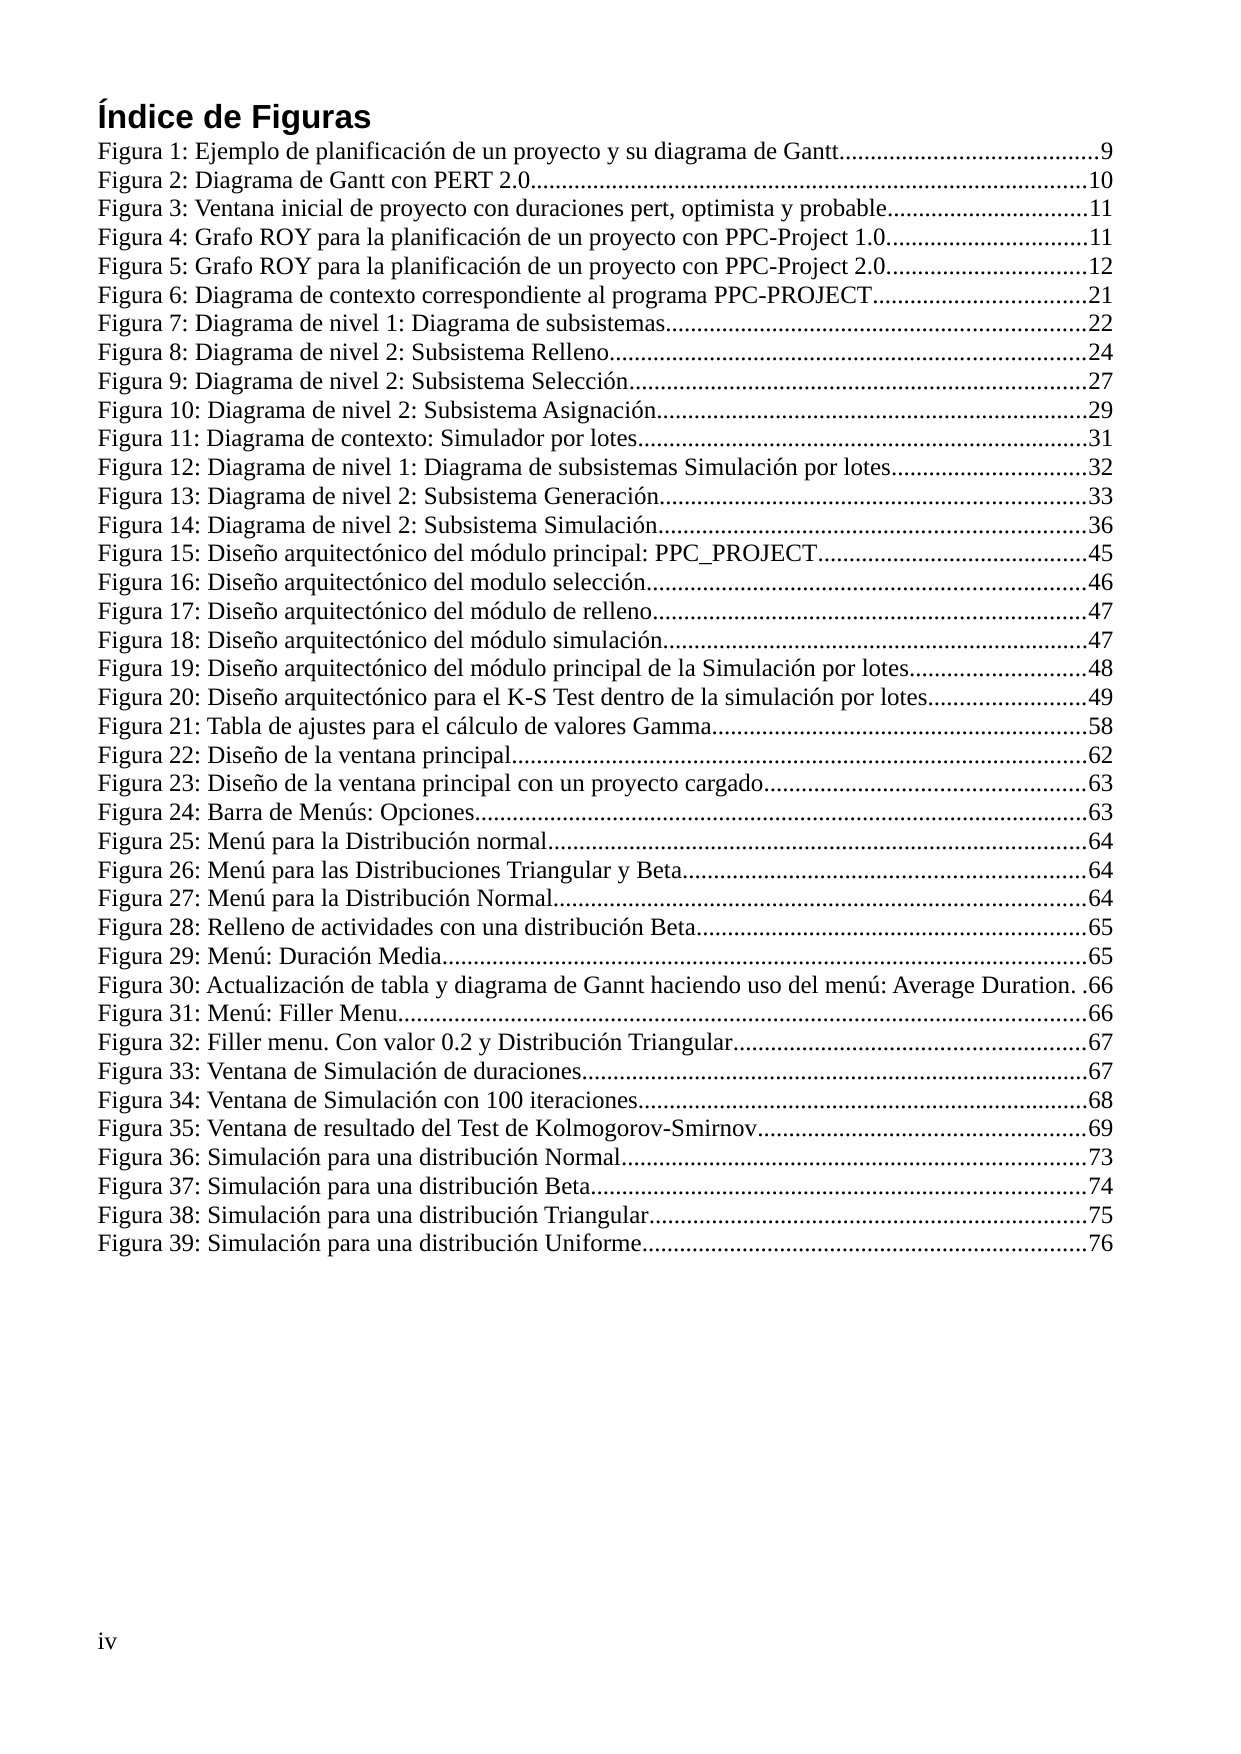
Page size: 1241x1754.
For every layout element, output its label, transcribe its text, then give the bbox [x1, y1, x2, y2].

text Figura 25: Menú para la Distribución normal 64 [97, 826, 1113, 855]
text Figura 39: Simulación para una distribución Uniforme 76 [97, 1228, 1113, 1257]
text Figura 12: Diagrama de nivel 1: Diagrama de subsistemas Simulación por lotes 32 [97, 452, 1113, 481]
text Figura 34: Ventana de Simulación con 100 iteraciones 68 [97, 1085, 1113, 1113]
text Figura 38: Simulación para una distribución Triangular 75 [97, 1200, 1113, 1228]
text Figura 35: Ventana de resultado del Test de Kolmogorov-Smirnov 69 [97, 1113, 1113, 1142]
text Figura 20: Diseño arquitectónico para el K-S Test dentro de la simulación por lotes 49 [97, 682, 1113, 711]
text Figura 36: Simulación para una distribución Normal 73 [97, 1142, 1113, 1171]
text Figura 29: Menú: Duración Media 65 [97, 941, 1113, 970]
text Figura 2: Diagrama de Gantt con PERT 2.0. 10 [97, 165, 1113, 193]
text Figura 18: Diseño arquitectónico del módulo simulación 47 [97, 625, 1113, 653]
text Figura 4: Grafo ROY para la planificación de un proyecto con PPC-Project 1.0. 11 [97, 222, 1113, 251]
text Figura 23: Diseño de la ventana principal con un proyecto cargado 63 [97, 768, 1113, 797]
text Figura 17: Diseño arquitectónico del módulo de relleno 47 [97, 596, 1113, 625]
text Figura 1: Ejemplo de planificación de un proyecto y su diagrama de Gantt. 9 [97, 136, 1113, 165]
subtitle Índice de Figuras [97, 97, 1113, 136]
text Figura 11: Diagrama de contexto: Simulador por lotes 31 [97, 423, 1113, 452]
text Figura 15: Diseño arquitectónico del módulo principal: PPC_PROJECT 45 [97, 538, 1113, 567]
text Figura 37: Simulación para una distribución Beta 74 [97, 1171, 1113, 1200]
text Figura 13: Diagrama de nivel 2: Subsistema Generación 33 [97, 481, 1113, 510]
text Figura 14: Diagrama de nivel 2: Subsistema Simulación 36 [97, 510, 1113, 538]
text Figura 31: Menú: Filler Menu 66 [97, 998, 1113, 1027]
text Figura 27: Menú para la Distribución Normal 64 [97, 883, 1113, 912]
text Figura 19: Diseño arquitectónico del módulo principal de la Simulación por lotes 48 [97, 653, 1113, 682]
text Figura 21: Tabla de ajustes para el cálculo de valores Gamma 58 [97, 711, 1113, 740]
text Figura 28: Relleno de actividades con una distribución Beta 65 [97, 912, 1113, 941]
text Figura 9: Diagrama de nivel 2: Subsistema Selección 27 [97, 366, 1113, 395]
text Figura 24: Barra de Menús: Opciones 63 [97, 797, 1113, 826]
text Figura 8: Diagrama de nivel 2: Subsistema Relleno 24 [97, 337, 1113, 366]
text Figura 30: Actualización de tabla y diagrama de Gannt haciendo uso del menú: Average Duration 66 [97, 970, 1113, 998]
text Figura 6: Diagrama de contexto correspondiente al programa PPC-PROJECT 21 [97, 280, 1113, 308]
text Figura 7: Diagrama de nivel 1: Diagrama de subsistemas 22 [97, 308, 1113, 337]
text Figura 3: Ventana inicial de proyecto con duraciones pert, optimista y probable. 11 [97, 193, 1113, 222]
text Figura 26: Menú para las Distribuciones Triangular y Beta 64 [97, 855, 1113, 883]
text Figura 16: Diseño arquitectónico del modulo selección 46 [97, 567, 1113, 596]
text Figura 32: Filler menu. Con valor 0.2 y Distribución Triangular 67 [97, 1027, 1113, 1056]
text Figura 22: Diseño de la ventana principal 62 [97, 740, 1113, 768]
text Figura 5: Grafo ROY para la planificación de un proyecto con PPC-Project 2.0. 12 [97, 251, 1113, 280]
text Figura 10: Diagrama de nivel 2: Subsistema Asignación 29 [97, 395, 1113, 423]
text Figura 33: Ventana de Simulación de duraciones 67 [97, 1056, 1113, 1085]
